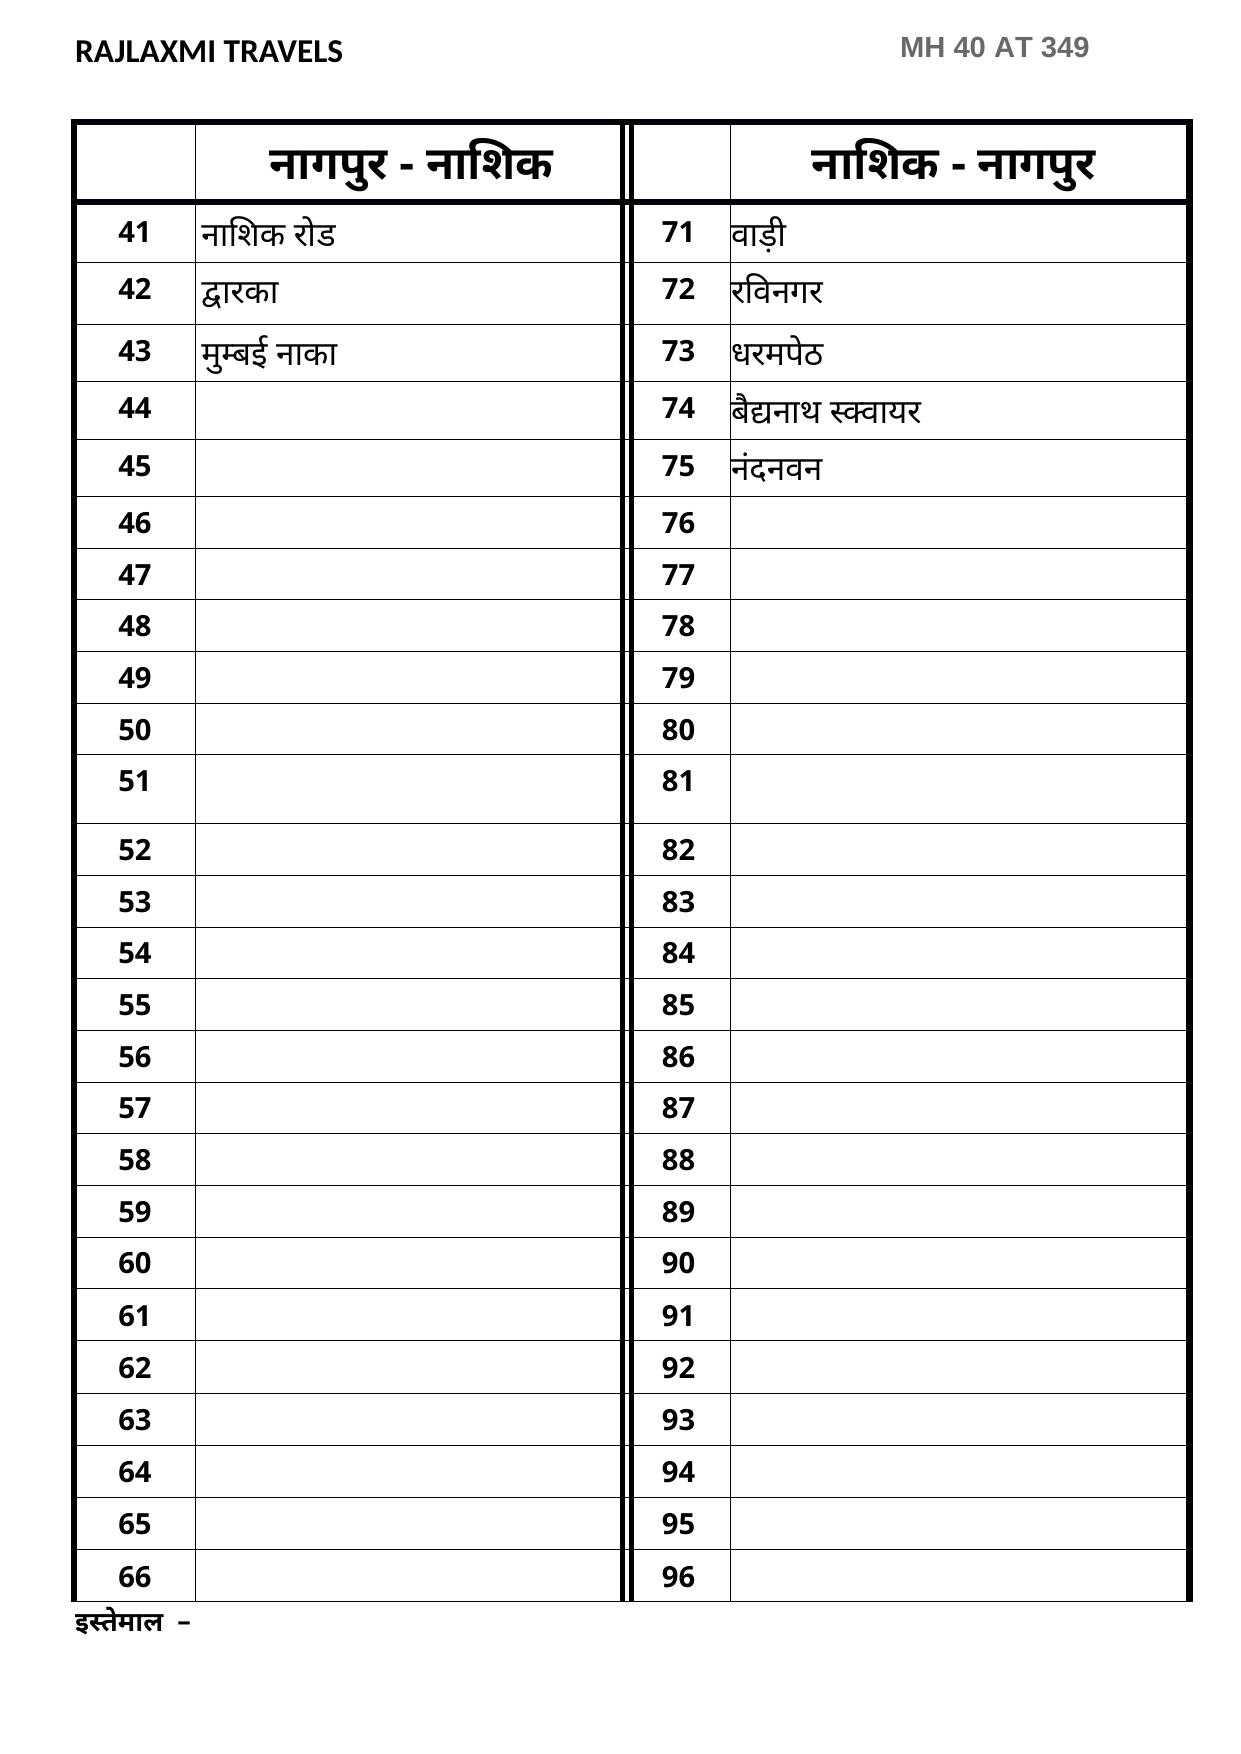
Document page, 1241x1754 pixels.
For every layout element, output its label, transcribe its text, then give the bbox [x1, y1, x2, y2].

table_cell 66 [77, 1550, 195, 1601]
table_cell [196, 1031, 620, 1081]
table_cell 57 [77, 1083, 195, 1133]
table_cell [196, 440, 620, 496]
table_cell 80 [634, 704, 730, 754]
table_cell [731, 755, 1186, 823]
table_cell [196, 497, 620, 548]
table_cell [731, 1134, 1186, 1185]
table_cell 87 [634, 1083, 730, 1133]
table_cell 82 [634, 824, 730, 875]
table_cell [731, 1289, 1186, 1340]
table_cell [196, 1238, 620, 1288]
table_cell [196, 704, 620, 754]
table_cell [196, 979, 620, 1030]
table_cell 88 [634, 1134, 730, 1185]
table_cell [196, 876, 620, 926]
table_header [77, 125, 195, 199]
table_cell [196, 382, 620, 439]
table_cell [196, 1498, 620, 1549]
table_cell 47 [77, 549, 195, 599]
table_cell 83 [634, 876, 730, 926]
text इस्तेमाल – [75, 1602, 1165, 1639]
table_cell 54 [77, 928, 195, 978]
table_cell 61 [77, 1289, 195, 1340]
table_cell [731, 1031, 1186, 1081]
table_cell 77 [634, 549, 730, 599]
table_header नागपुर - नाशिक [196, 125, 620, 199]
table_cell [731, 979, 1186, 1030]
table_cell 94 [634, 1446, 730, 1497]
table_cell [731, 1498, 1186, 1549]
table_cell [196, 600, 620, 651]
table_cell [731, 1341, 1186, 1392]
table_cell 41 [77, 205, 195, 262]
table_cell [196, 1186, 620, 1236]
table_cell 43 [77, 325, 195, 381]
table_cell 96 [634, 1550, 730, 1601]
table_cell [196, 928, 620, 978]
table_cell 50 [77, 704, 195, 754]
table_cell 89 [634, 1186, 730, 1236]
table_cell 52 [77, 824, 195, 875]
table_cell [731, 600, 1186, 651]
table_header नाशिक - नागपुर [731, 125, 1186, 199]
table_cell [196, 1394, 620, 1445]
table_cell 92 [634, 1341, 730, 1392]
table_cell 93 [634, 1394, 730, 1445]
table_cell 63 [77, 1394, 195, 1445]
table_cell 84 [634, 928, 730, 978]
table_cell [196, 824, 620, 875]
table_cell 81 [634, 755, 730, 823]
table_cell 90 [634, 1238, 730, 1288]
table_cell [196, 1550, 620, 1601]
table_cell 72 [634, 263, 730, 324]
table_cell बैद्यनाथ स्क्वायर [731, 382, 1186, 439]
table_cell 53 [77, 876, 195, 926]
table_cell [731, 876, 1186, 926]
table_header [634, 125, 730, 199]
table_cell 51 [77, 755, 195, 823]
table_cell 85 [634, 979, 730, 1030]
table_cell [196, 1446, 620, 1497]
table_cell नंदनवन [731, 440, 1186, 496]
table_cell 62 [77, 1341, 195, 1392]
table_cell 58 [77, 1134, 195, 1185]
table_cell [731, 704, 1186, 754]
table_cell 91 [634, 1289, 730, 1340]
table_cell 75 [634, 440, 730, 496]
table_cell 42 [77, 263, 195, 324]
table_cell द्वारका [196, 263, 620, 324]
table_cell [731, 1446, 1186, 1497]
table_cell [196, 1134, 620, 1185]
table_cell 60 [77, 1238, 195, 1288]
table_cell [731, 1186, 1186, 1236]
table_cell [731, 497, 1186, 548]
table_cell धरमपेठ [731, 325, 1186, 381]
table_cell 44 [77, 382, 195, 439]
table_cell 76 [634, 497, 730, 548]
table_cell 49 [77, 652, 195, 703]
table_cell [731, 1394, 1186, 1445]
table_cell [731, 549, 1186, 599]
table_cell [731, 928, 1186, 978]
table_cell [196, 1083, 620, 1133]
table_cell [731, 652, 1186, 703]
table_cell 56 [77, 1031, 195, 1081]
table_cell 64 [77, 1446, 195, 1497]
table_cell [731, 1550, 1186, 1601]
table_cell 73 [634, 325, 730, 381]
table_cell 78 [634, 600, 730, 651]
table_cell [196, 549, 620, 599]
table_cell [196, 652, 620, 703]
table_cell 48 [77, 600, 195, 651]
table_cell रविनगर [731, 263, 1186, 324]
table_cell 79 [634, 652, 730, 703]
table_cell [731, 1238, 1186, 1288]
table_cell [196, 1289, 620, 1340]
table_cell 95 [634, 1498, 730, 1549]
table_cell 65 [77, 1498, 195, 1549]
table_cell 86 [634, 1031, 730, 1081]
table_cell [196, 755, 620, 823]
table_cell 45 [77, 440, 195, 496]
table_cell 46 [77, 497, 195, 548]
table_cell वाड़ी [731, 205, 1186, 262]
table_cell [731, 1083, 1186, 1133]
table_cell 71 [634, 205, 730, 262]
table_cell मुम्बई नाका [196, 325, 620, 381]
table_cell नाशिक रोड [196, 205, 620, 262]
table_cell [196, 1341, 620, 1392]
table_cell [731, 824, 1186, 875]
table_cell 55 [77, 979, 195, 1030]
table_cell 59 [77, 1186, 195, 1236]
table_cell 74 [634, 382, 730, 439]
